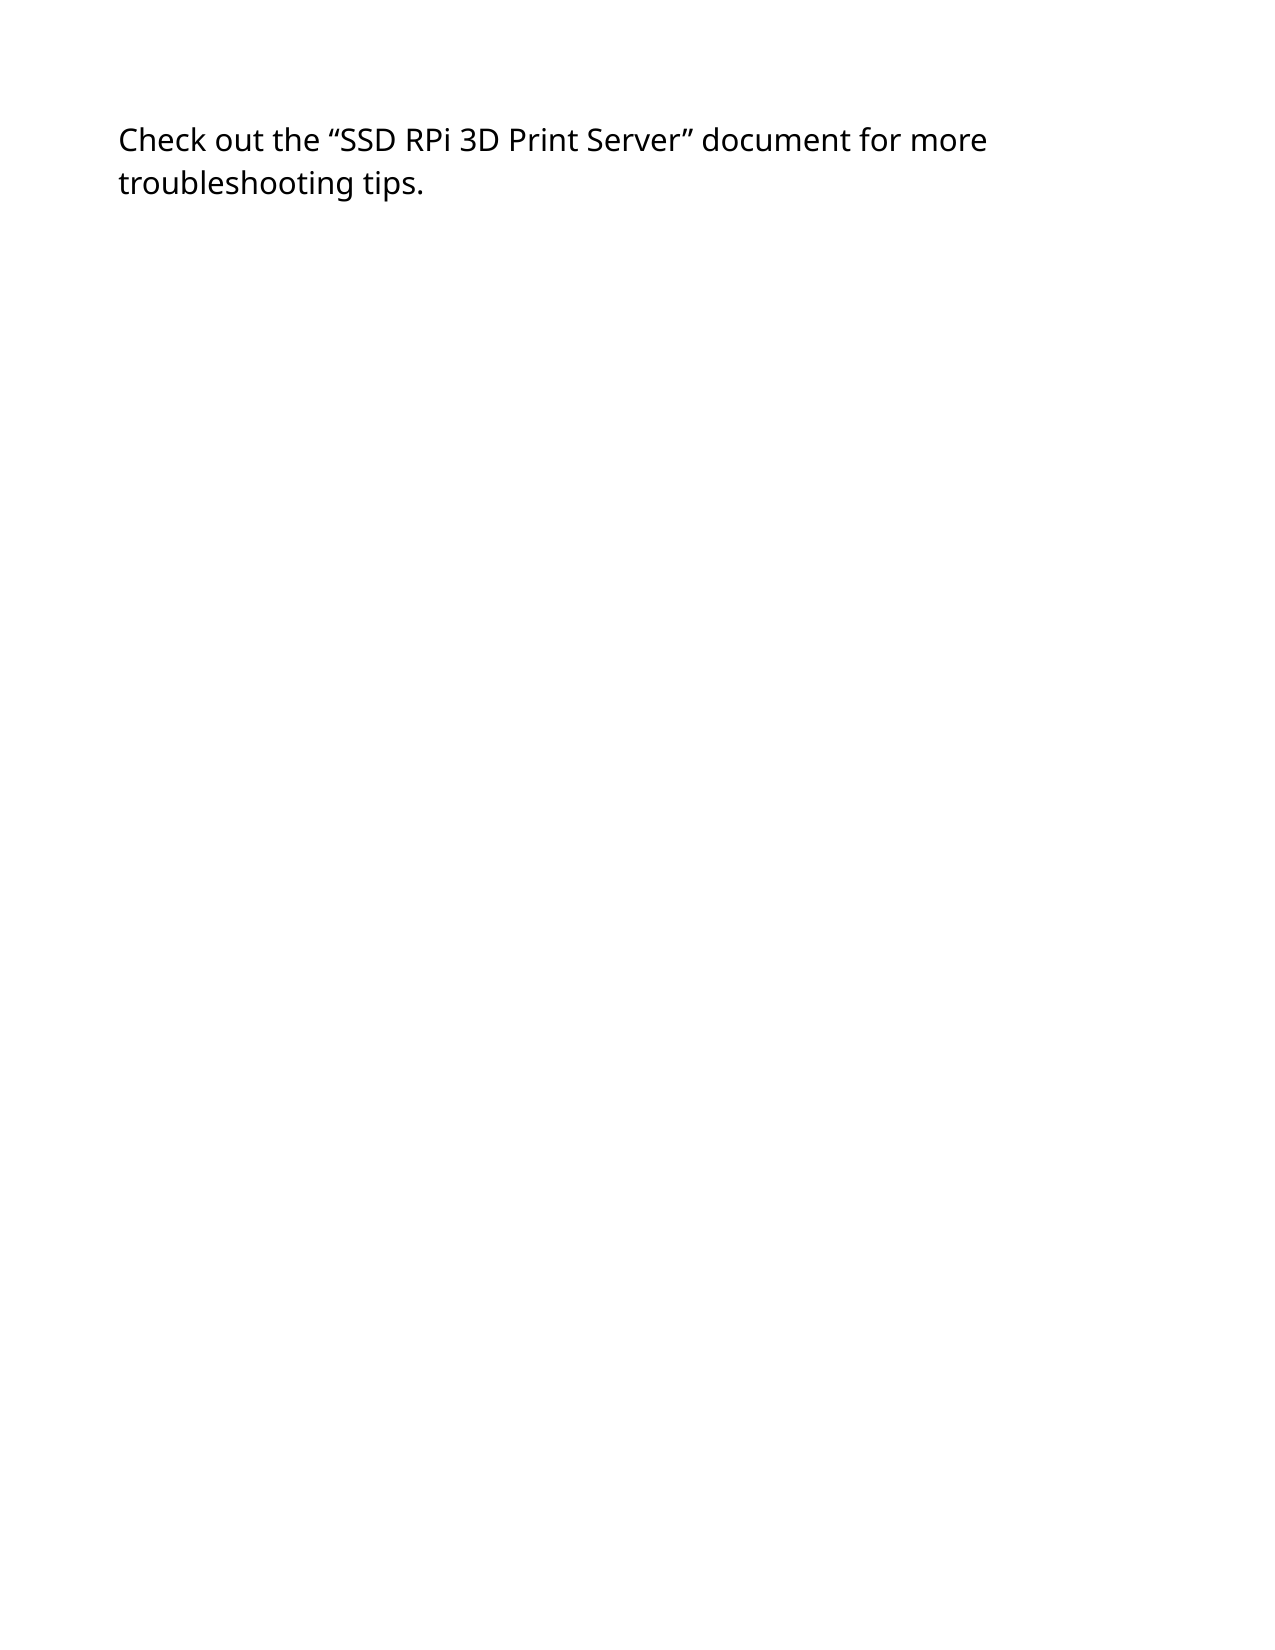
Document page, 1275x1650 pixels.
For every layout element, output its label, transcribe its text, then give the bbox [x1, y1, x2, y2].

text Check out the “SSD RPi 3D Print Server” document for more troubleshooting tips. [118, 118, 1157, 203]
